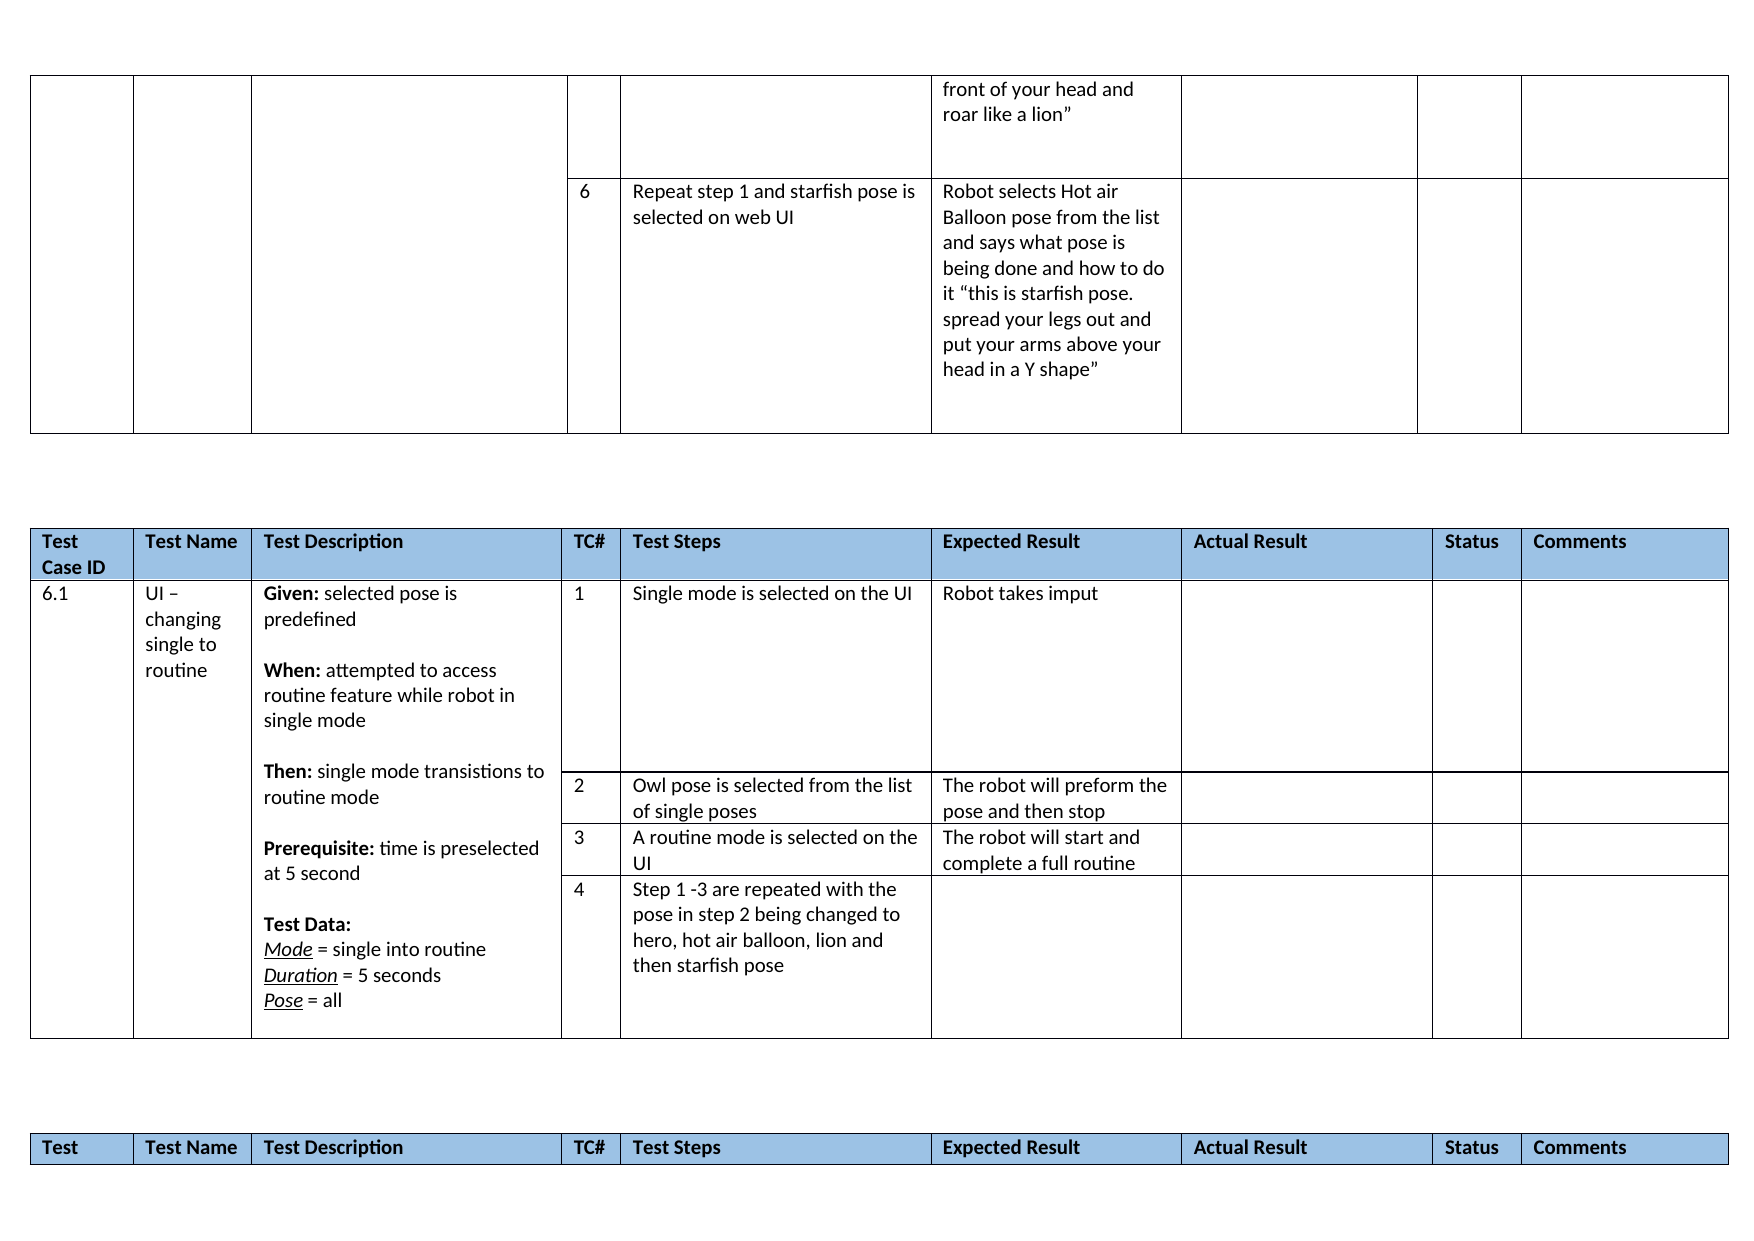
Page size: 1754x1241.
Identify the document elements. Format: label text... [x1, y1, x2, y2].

table_header Comments [1522, 529, 1728, 579]
table_header Test Steps [621, 1134, 931, 1164]
table_cell [1418, 76, 1521, 178]
table_cell [1182, 179, 1417, 433]
table_header TC# [562, 529, 620, 579]
table_cell The robot will preform the pose and then stop [932, 773, 1181, 823]
table_cell [252, 76, 567, 433]
table_cell [1182, 876, 1432, 1038]
table_cell 4 [562, 876, 620, 1038]
table_header Actual Result [1182, 1134, 1432, 1164]
table_cell 3 [562, 824, 620, 875]
table_cell [1182, 76, 1417, 178]
table_header Test [31, 1134, 133, 1164]
table_header Test Name [134, 529, 251, 579]
table_header Test Description [252, 1134, 561, 1164]
table_cell [1522, 179, 1728, 433]
table_cell Robot takes imput [932, 581, 1181, 771]
table_cell [1433, 876, 1521, 1038]
table_cell [621, 76, 931, 178]
table_cell [1182, 773, 1432, 823]
table_cell Step 1 -3 are repeated with the pose in step 2 being changed to hero, hot air balloon, lion and then starfish pose [621, 876, 931, 1038]
table_cell Robot selects Hot air Balloon pose from the list and says what pose is being done and how to do it “this is starfish pose. spread your legs out and put your arms above your head in a Y shape” [932, 179, 1181, 433]
table_cell [932, 876, 1181, 1038]
table_header TC# [562, 1134, 620, 1164]
table_cell 1 [562, 581, 620, 771]
table_cell [1522, 581, 1728, 771]
table_cell Given: selected pose is predefined When: attempted to access routine feature while robot in single mode Then: single mode transistions to routine mode Prerequisite: time is preselected at 5 second Test Data: Mode = single into routine Duration = 5 seconds Pose = all [252, 581, 561, 1038]
table_cell [1522, 773, 1728, 823]
table_cell Repeat step 1 and starfish pose is selected on web UI [621, 179, 931, 433]
table_cell [1522, 76, 1728, 178]
table_header Test Case ID [31, 529, 133, 579]
table_cell 2 [562, 773, 620, 823]
table_cell Owl pose is selected from the list of single poses [621, 773, 931, 823]
table_cell UI – changing single to routine [134, 581, 251, 1038]
table_cell [1433, 581, 1521, 771]
table_header Test Steps [621, 529, 931, 579]
table_cell [1522, 824, 1728, 875]
table_header Status [1433, 529, 1521, 579]
table_cell [134, 76, 251, 433]
table_cell Single mode is selected on the UI [621, 581, 931, 771]
table_cell [31, 76, 133, 433]
table_cell A routine mode is selected on the UI [621, 824, 931, 875]
table_cell [1522, 876, 1728, 1038]
table_cell 6 [568, 179, 620, 433]
table_header Actual Result [1182, 529, 1432, 579]
table_header Status [1433, 1134, 1521, 1164]
table_header Expected Result [932, 529, 1181, 579]
table_cell [568, 76, 620, 178]
table_cell [1433, 773, 1521, 823]
table_cell The robot will start and complete a full routine [932, 824, 1181, 875]
table_cell 6.1 [31, 581, 133, 1038]
table_header Expected Result [932, 1134, 1181, 1164]
table_header Comments [1522, 1134, 1728, 1164]
table_cell [1182, 824, 1432, 875]
table_cell [1182, 581, 1432, 771]
table_cell [1433, 824, 1521, 875]
table_header Test Description [252, 529, 561, 579]
table_cell front of your head and roar like a lion” [932, 76, 1181, 178]
table_cell [1418, 179, 1521, 433]
table_header Test Name [134, 1134, 251, 1164]
